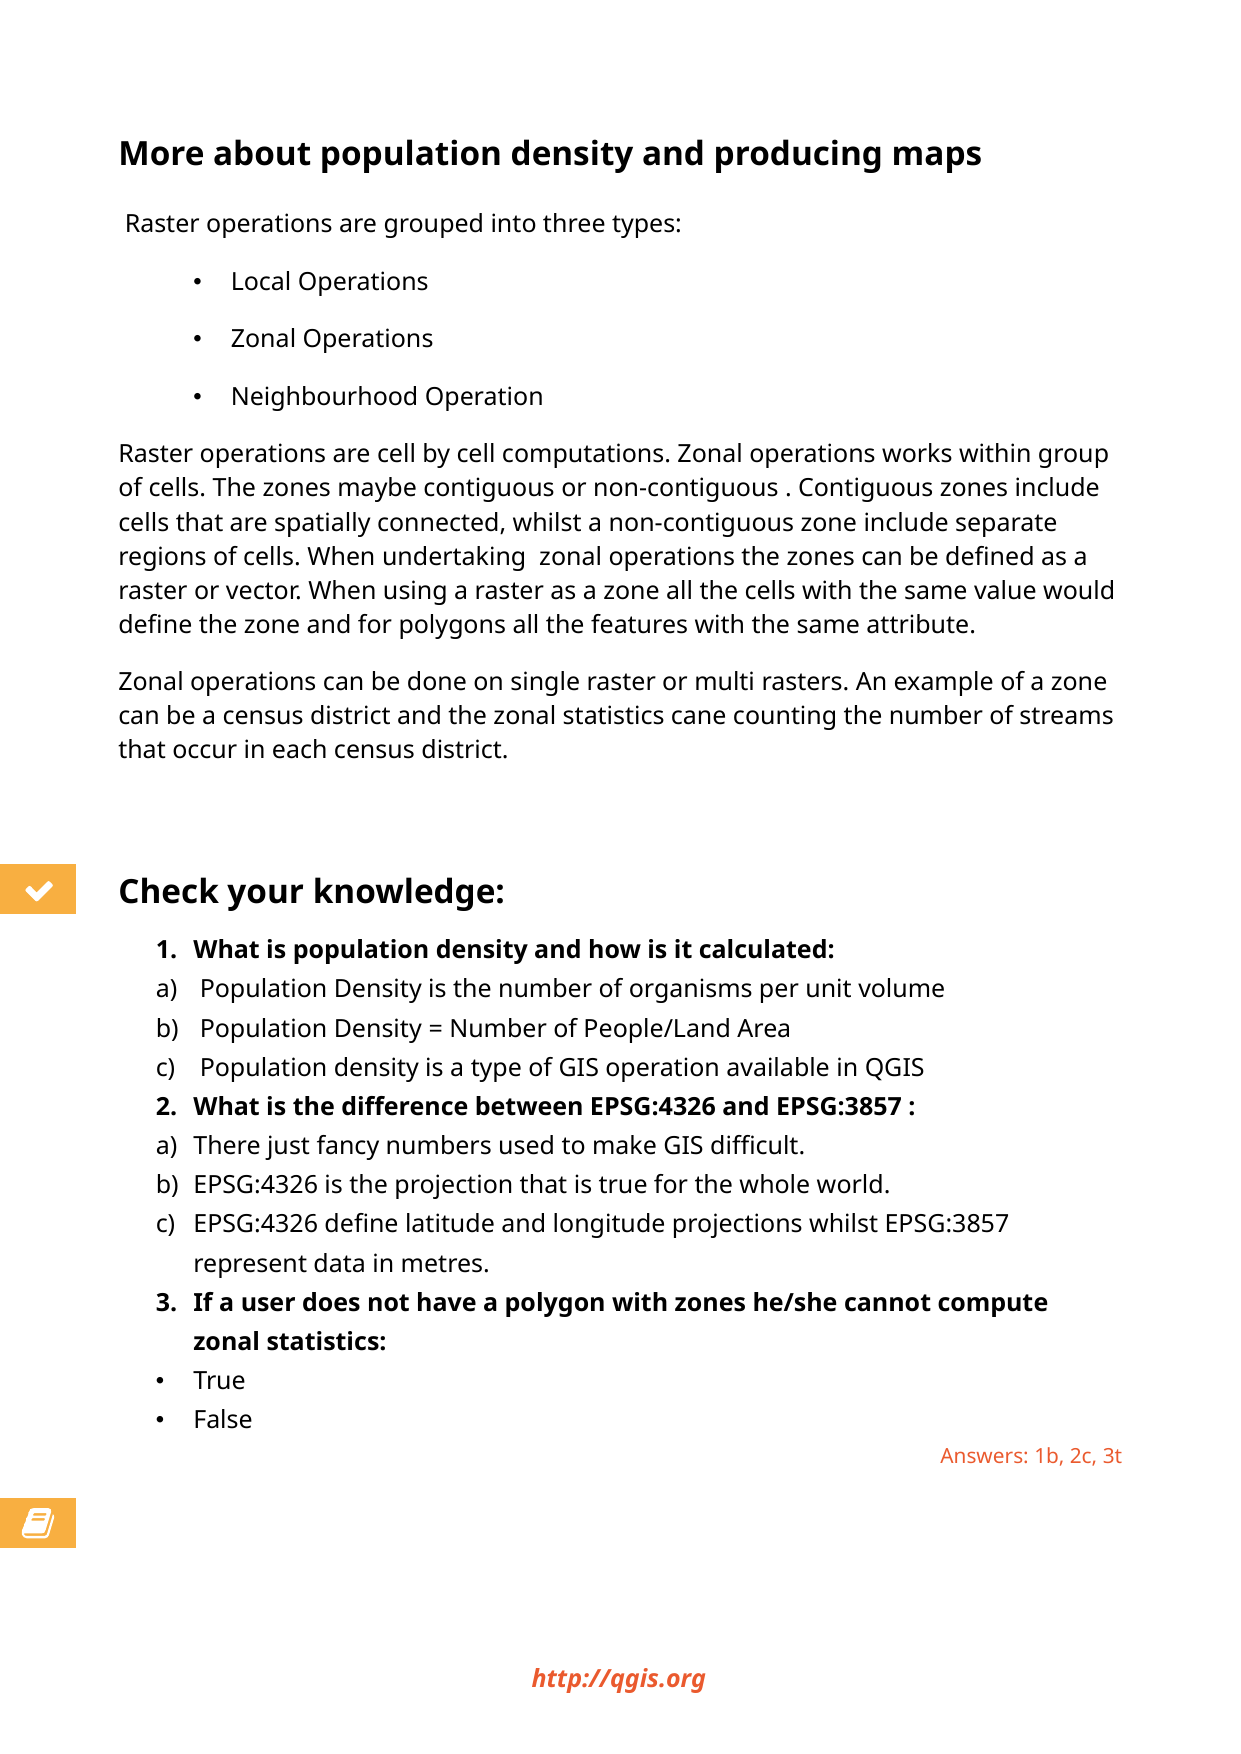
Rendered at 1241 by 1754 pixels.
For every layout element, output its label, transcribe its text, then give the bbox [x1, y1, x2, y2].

list True [156, 1363, 1122, 1397]
text Raster operations are grouped into three types: [118, 206, 1122, 240]
list Raster operations are cell by cell computations. Zonal operations works within group of cells. The zones maybe contiguous or non-contiguous . Contiguous zones include cells that are spatially connected, whilst a non-contiguous zone include separate regions of cells. When undertaking zonal operations the zones can be defined as a raster or vector. When using a raster as a zone all the cells with the same value would define the zone and for polygons all the features with the same attribute. [118, 436, 1122, 640]
subtitle More about population density and producing maps [118, 130, 1122, 175]
list If a user does not have a polygon with zones he/she cannot compute zonal statistics: [156, 1284, 1122, 1358]
list Zonal operations can be done on single raster or multi rasters. An example of a zone can be a census district and the zonal statistics cane counting the number of streams that occur in each census district. [118, 664, 1122, 766]
list Population density is a type of GIS operation available in QGIS [156, 1049, 1122, 1083]
list There just fancy numbers used to make GIS difficult. [156, 1128, 1122, 1162]
list Neighbourhood Operation [193, 378, 1122, 412]
subtitle Check your knowledge: [118, 868, 1122, 913]
list What is population density and how is it calculated: [156, 932, 1122, 966]
list Population Density is the number of organisms per unit volume [156, 971, 1122, 1005]
list Zonal Operations [193, 321, 1122, 355]
list EPSG:4326 define latitude and longitude projections whilst EPSG:3857 represent data in metres. [156, 1206, 1122, 1279]
list Local Operations [193, 263, 1122, 297]
list EPSG:4326 is the projection that is true for the whole world. [156, 1167, 1122, 1201]
text Answers: 1b, 2c, 3t [118, 1441, 1122, 1469]
list What is the difference between EPSG:4326 and EPSG:3857 : [156, 1089, 1122, 1123]
list False [156, 1402, 1122, 1436]
list Population Density = Number of People/Land Area [156, 1010, 1122, 1044]
